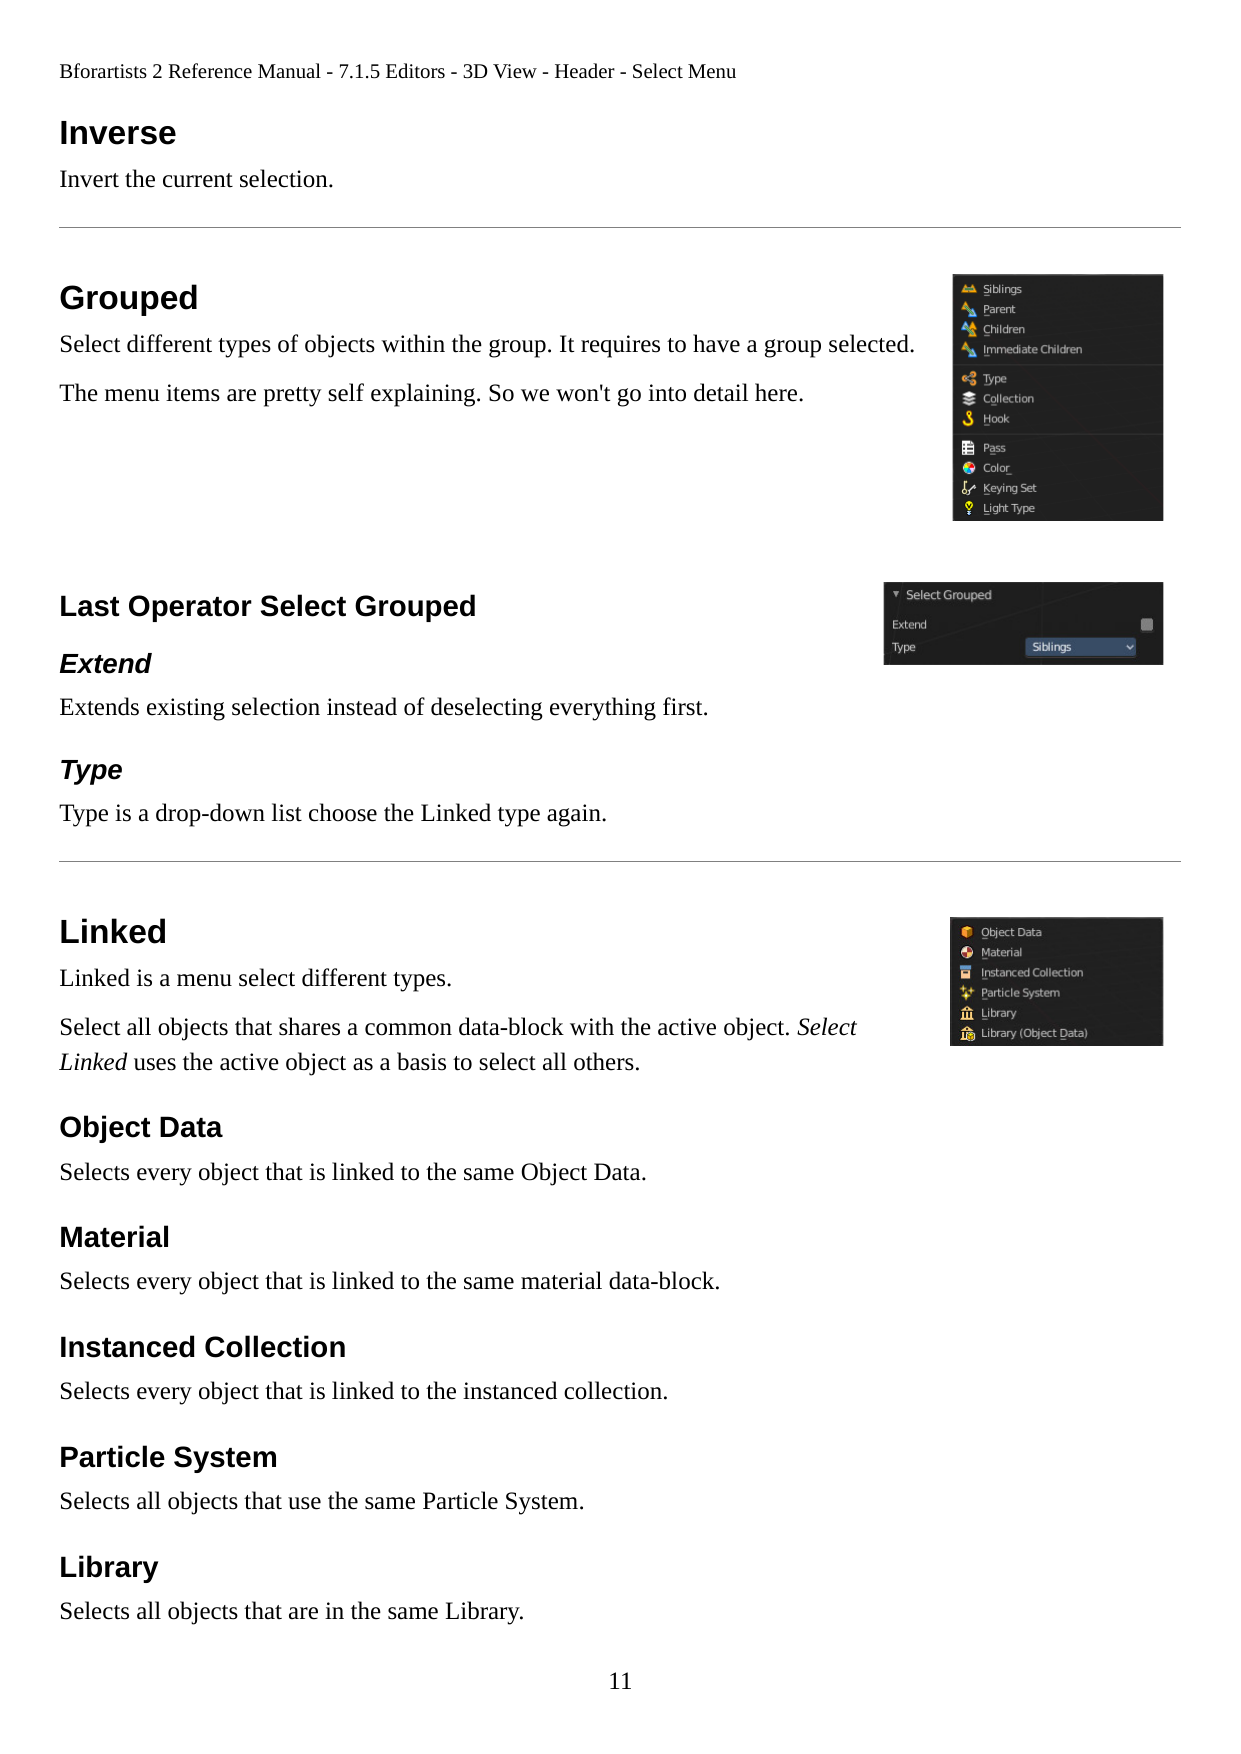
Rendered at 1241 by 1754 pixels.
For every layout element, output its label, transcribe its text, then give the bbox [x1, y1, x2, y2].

subtitle Last Operator Select Grouped [59, 589, 883, 623]
text Selects all objects that use the same Particle System. [59, 1486, 1181, 1515]
text Select all objects that shares a common data-block with the active object. Select Linked uses the active object as a basis to select all others. [59, 1012, 1181, 1075]
text The menu items are pretty self explaining. So we won't go into detail here. [59, 378, 952, 407]
subtitle Object Data [59, 1110, 1181, 1144]
text Invert the current selection. [59, 164, 1181, 192]
subtitle Instanced Collection [59, 1330, 1181, 1364]
picture [950, 917, 1164, 1046]
subtitle [1164, 278, 1181, 316]
text Linked is a menu select different types. [59, 963, 950, 992]
subtitle Particle System [59, 1440, 1181, 1474]
subtitle [1164, 589, 1181, 623]
text Type is a drop-down list choose the Linked type again. [59, 798, 1181, 827]
subtitle Extend [59, 648, 1181, 679]
text Extends existing selection instead of deselecting everything first. [59, 692, 1181, 721]
subtitle Library [59, 1550, 1181, 1584]
text Selects every object that is linked to the instanced collection. [59, 1376, 1181, 1405]
text Selects every object that is linked to the same material data-block. [59, 1266, 1181, 1295]
picture [952, 274, 1164, 521]
subtitle Linked [59, 912, 1181, 951]
text Select different types of objects within the group. It requires to have a group selected. [59, 329, 952, 358]
subtitle Inverse [59, 113, 1181, 151]
subtitle Grouped [59, 278, 952, 316]
text Selects all objects that are in the same Library. [59, 1596, 1181, 1625]
subtitle Type [59, 753, 1181, 785]
subtitle Material [59, 1220, 1181, 1254]
picture [883, 582, 1164, 665]
text Selects every object that is linked to the same Object Data. [59, 1157, 1181, 1185]
